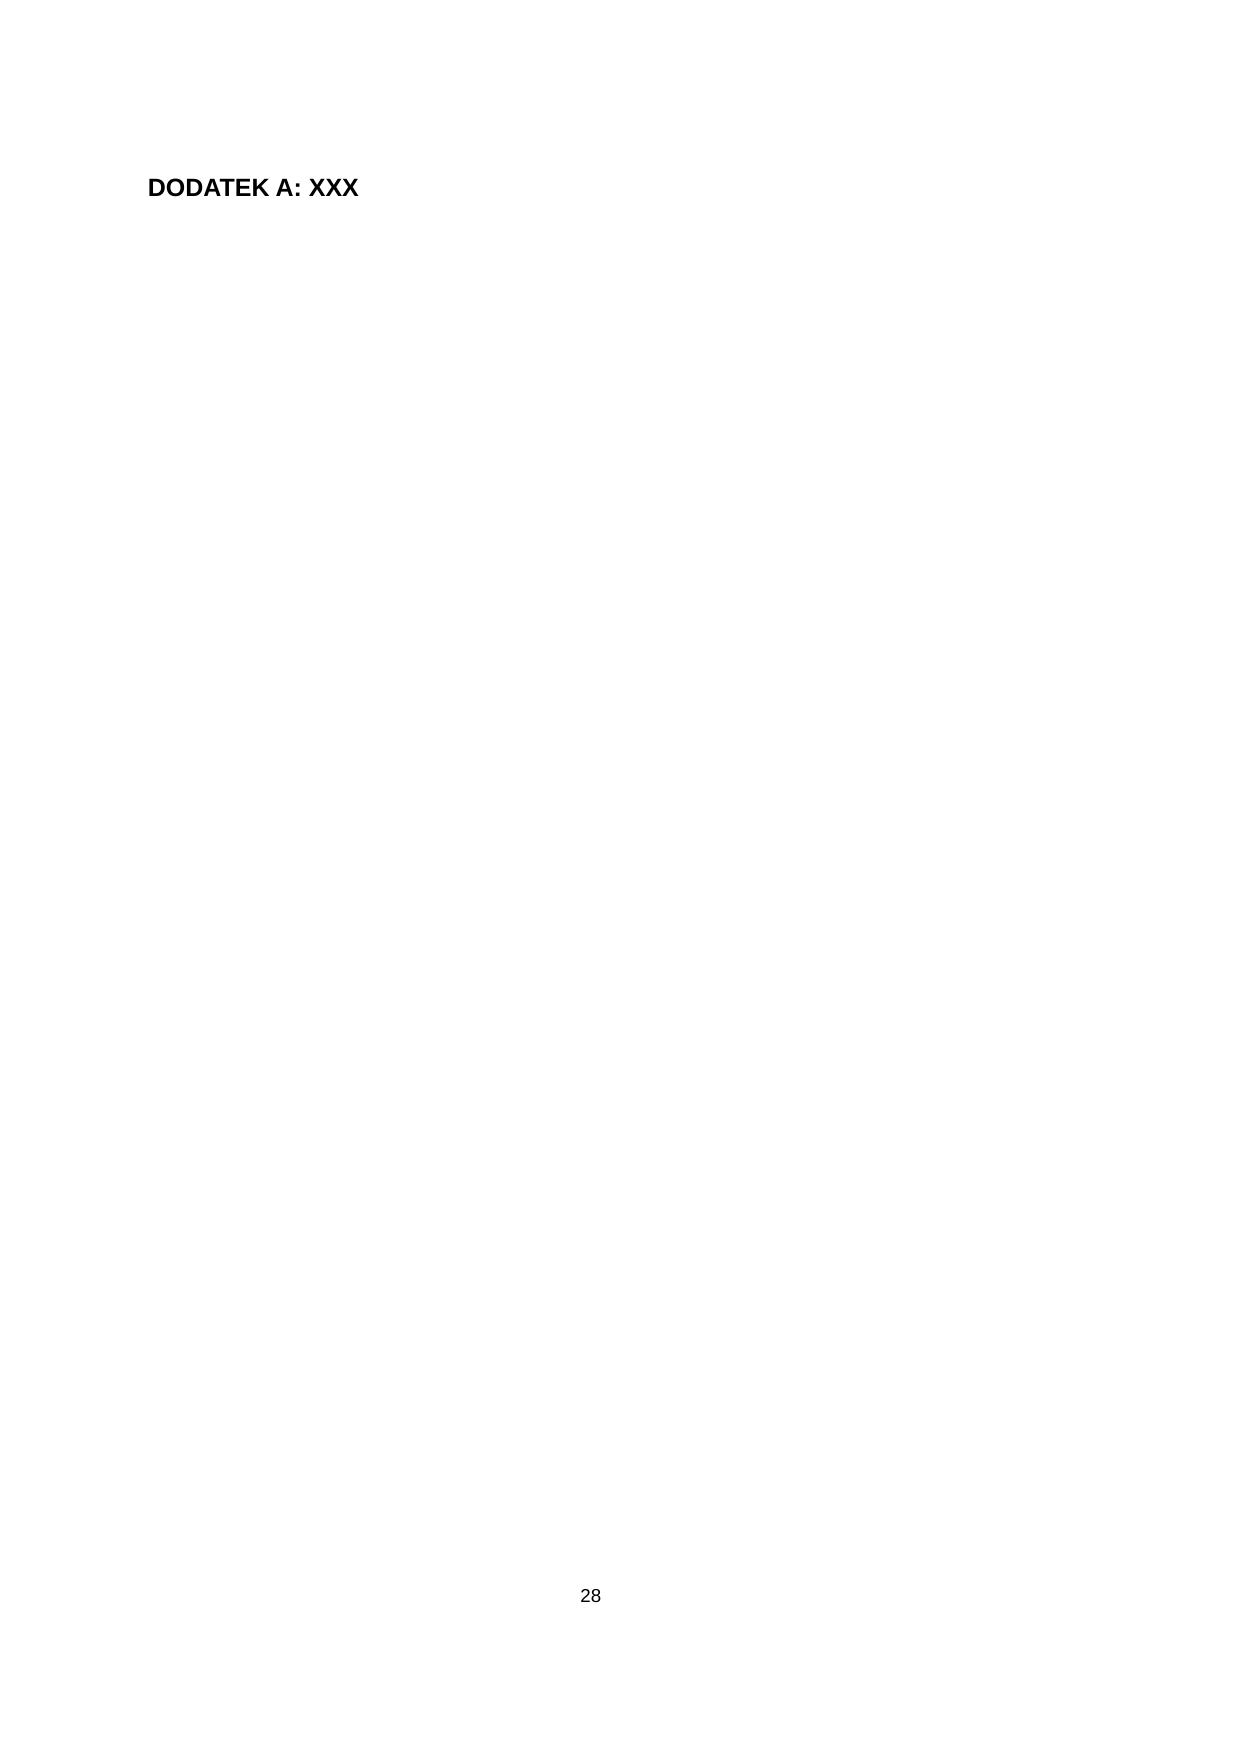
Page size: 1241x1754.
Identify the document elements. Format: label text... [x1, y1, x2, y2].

subtitle Dodatek a: XXX [148, 173, 1033, 202]
